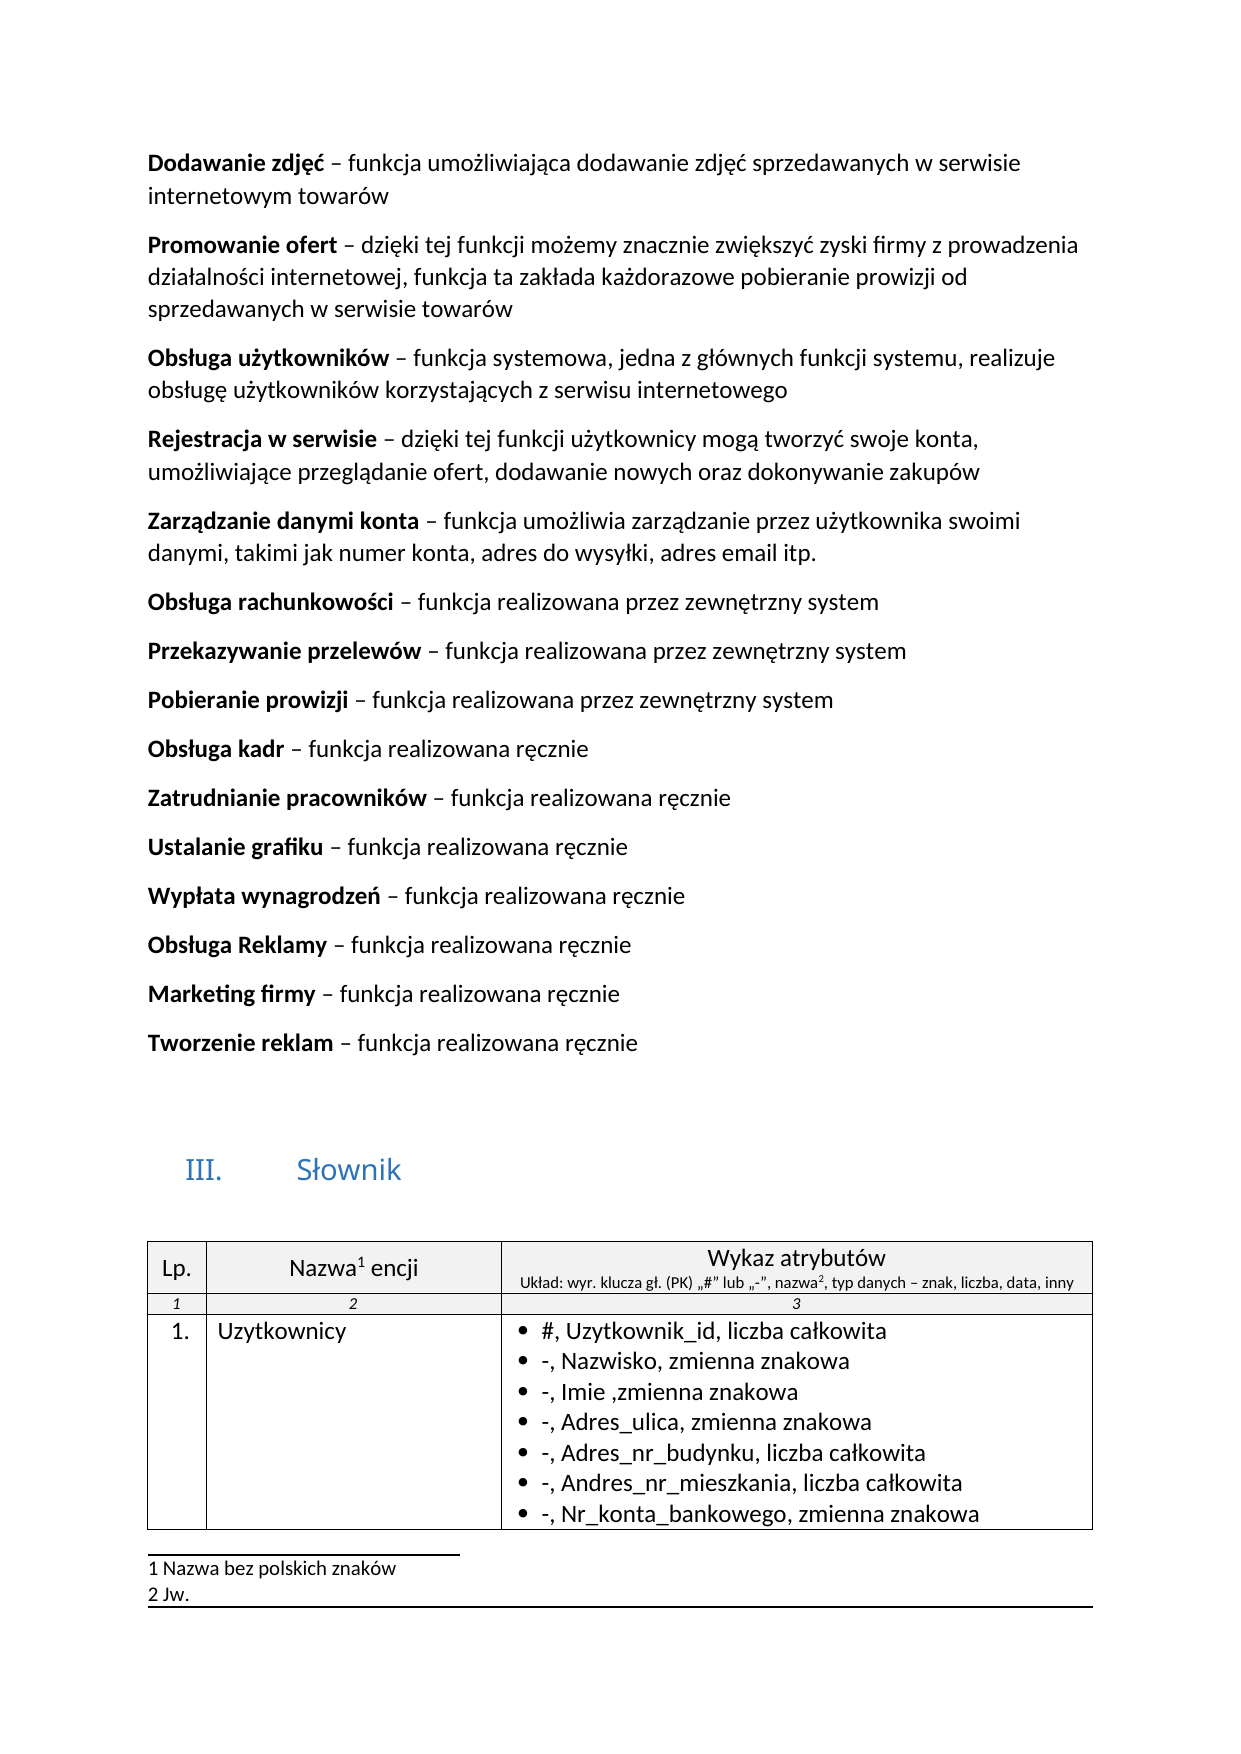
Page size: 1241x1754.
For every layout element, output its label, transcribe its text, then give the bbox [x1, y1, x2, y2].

text Ustalanie grafiku – funkcja realizowana ręcznie [148, 831, 1093, 861]
table_cell 3 [502, 1294, 1092, 1314]
text Przekazywanie przelewów – funkcja realizowana przez zewnętrzny system [148, 635, 1093, 666]
table_header Lp. [148, 1242, 206, 1292]
table_header Nazwa encji [207, 1242, 501, 1292]
table_header Wykaz atrybutów Układ: wyr. klucza gł. (PK) „#” lub „-”, nazwa, typ danych – znak, liczba, data, inny [502, 1242, 1092, 1292]
subtitle Słownik [185, 1150, 1093, 1189]
table_cell 2 [207, 1294, 501, 1314]
text Rejestracja w serwisie – dzięki tej funkcji użytkownicy mogą tworzyć swoje konta, umożliwiające przeglądanie ofert, dodawanie nowych oraz dokonywanie zakupów [148, 424, 1093, 486]
text Pobieranie prowizji – funkcja realizowana przez zewnętrzny system [148, 684, 1093, 714]
text Marketing firmy – funkcja realizowana ręcznie [148, 978, 1093, 1008]
text Zarządzanie danymi konta – funkcja umożliwia zarządzanie przez użytkownika swoimi danymi, takimi jak numer konta, adres do wysyłki, adres email itp. [148, 505, 1093, 568]
text Obsługa rachunkowości – funkcja realizowana przez zewnętrzny system [148, 586, 1093, 617]
table_cell 1 [148, 1294, 206, 1314]
text Obsługa kadr – funkcja realizowana ręcznie [148, 733, 1093, 763]
text Wypłata wynagrodzeń – funkcja realizowana ręcznie [148, 880, 1093, 910]
text Zatrudnianie pracowników – funkcja realizowana ręcznie [148, 782, 1093, 812]
table_cell Uzytkownicy [207, 1315, 501, 1528]
text Obsługa Reklamy – funkcja realizowana ręcznie [148, 929, 1093, 959]
text Promowanie ofert – dzięki tej funkcji możemy znacznie zwiększyć zyski firmy z prowadzenia działalności internetowej, funkcja ta zakłada każdorazowe pobieranie prowizji od sprzedawanych w serwisie towarów [148, 229, 1093, 324]
table_cell #, Uzytkownik_id, liczba całkowita -, Nazwisko, zmienna znakowa -, Imie ,zmienna znakowa -, Adres_ulica, zmienna znakowa -, Adres_nr_budynku, liczba całkowita -, Andres_nr_mieszkania, liczba całkowita -, Nr_konta_bankowego, zmienna znakowa [502, 1315, 1092, 1528]
text Tworzenie reklam – funkcja realizowana ręcznie [148, 1027, 1093, 1057]
text Dodawanie zdjęć – funkcja umożliwiająca dodawanie zdjęć sprzedawanych w serwisie internetowym towarów [148, 148, 1093, 210]
table_cell [148, 1315, 206, 1528]
text Obsługa użytkowników – funkcja systemowa, jedna z głównych funkcji systemu, realizuje obsługę użytkowników korzystających z serwisu internetowego [148, 342, 1093, 405]
